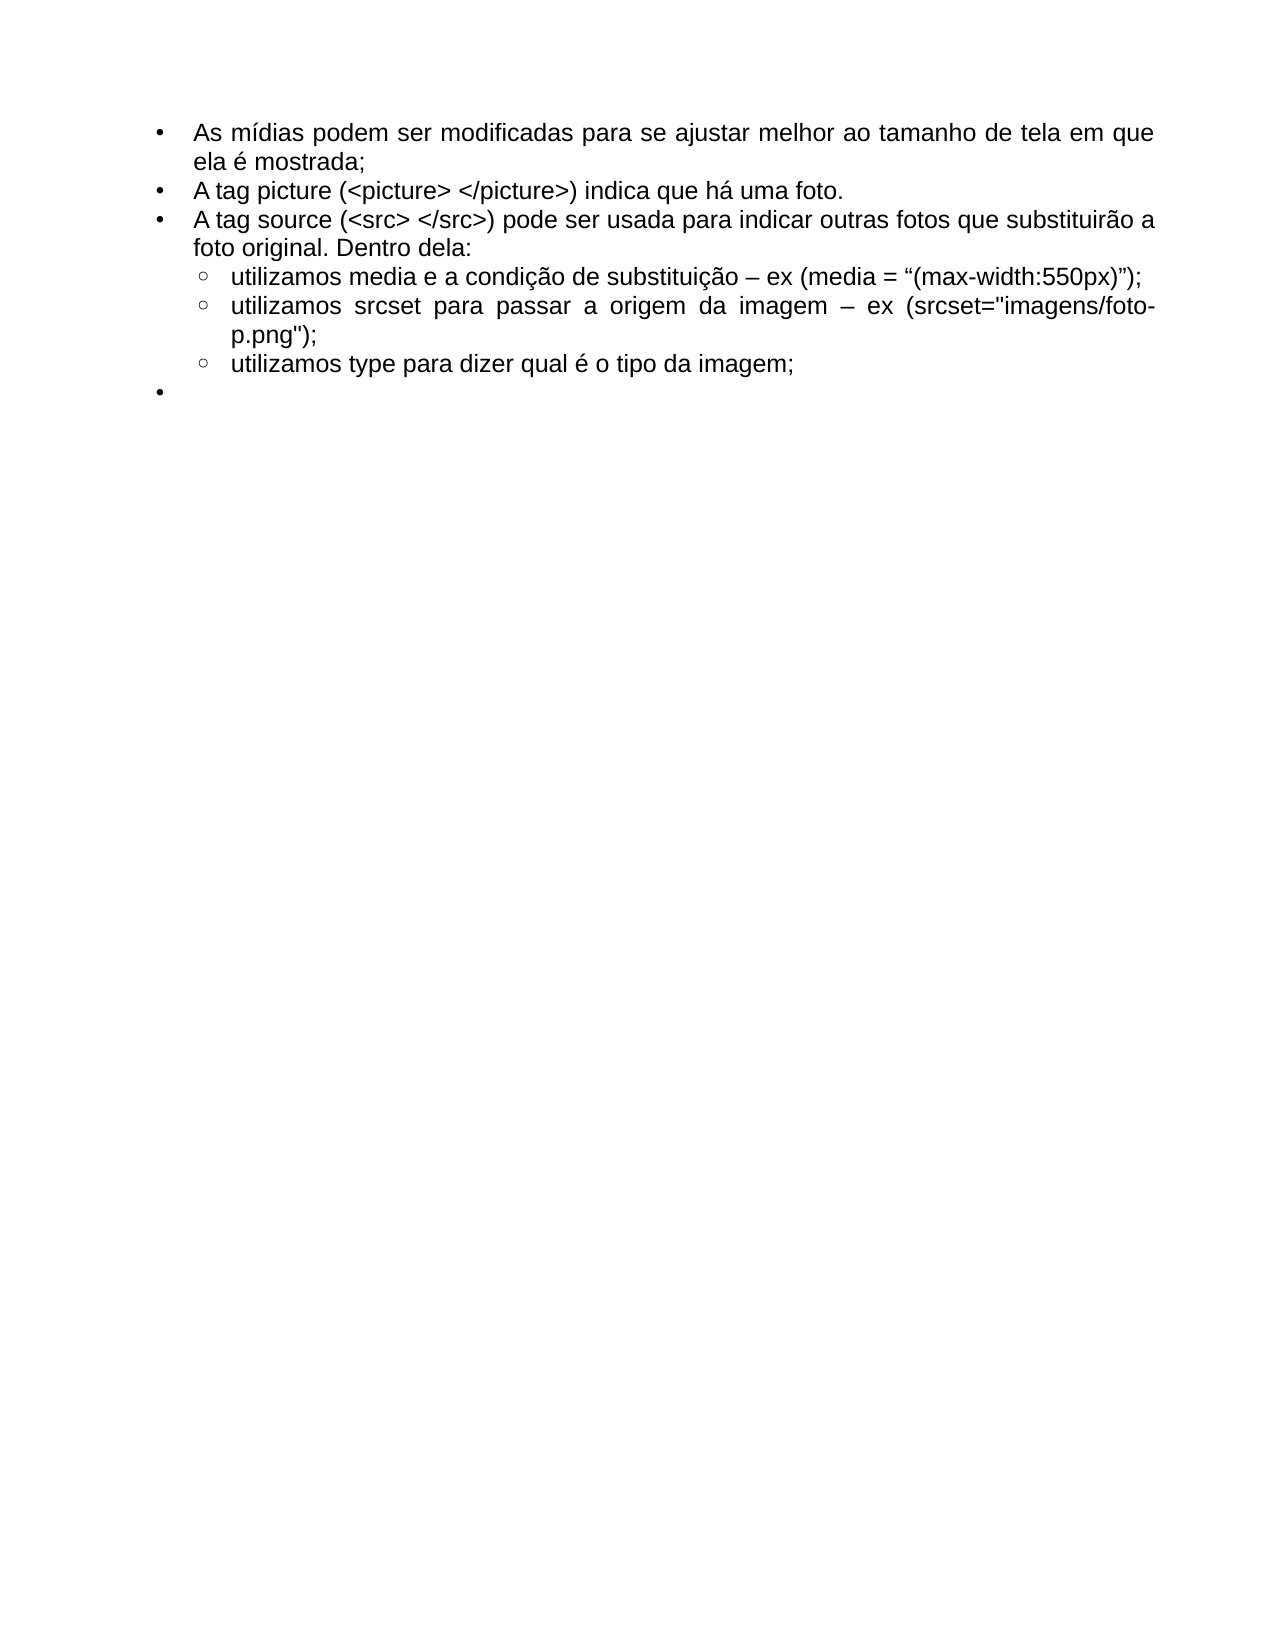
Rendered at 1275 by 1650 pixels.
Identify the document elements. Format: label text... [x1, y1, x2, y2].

list utilizamos type para dizer qual é o tipo da imagem; [193, 349, 1157, 377]
list utilizamos srcset para passar a origem da imagem – ex (srcset="imagens/foto-p.png"); [193, 291, 1157, 349]
list As mídias podem ser modificadas para se ajustar melhor ao tamanho de tela em que ela é mostrada; [156, 118, 1157, 176]
list A tag picture (<picture> </picture>) indica que há uma foto. [156, 176, 1157, 204]
list A tag source (<src> </src>) pode ser usada para indicar outras fotos que substituirão a foto original. Dentro dela: [156, 204, 1157, 262]
list utilizamos media e a condição de substituição – ex (media = “(max-width:550px)”); [193, 262, 1157, 291]
